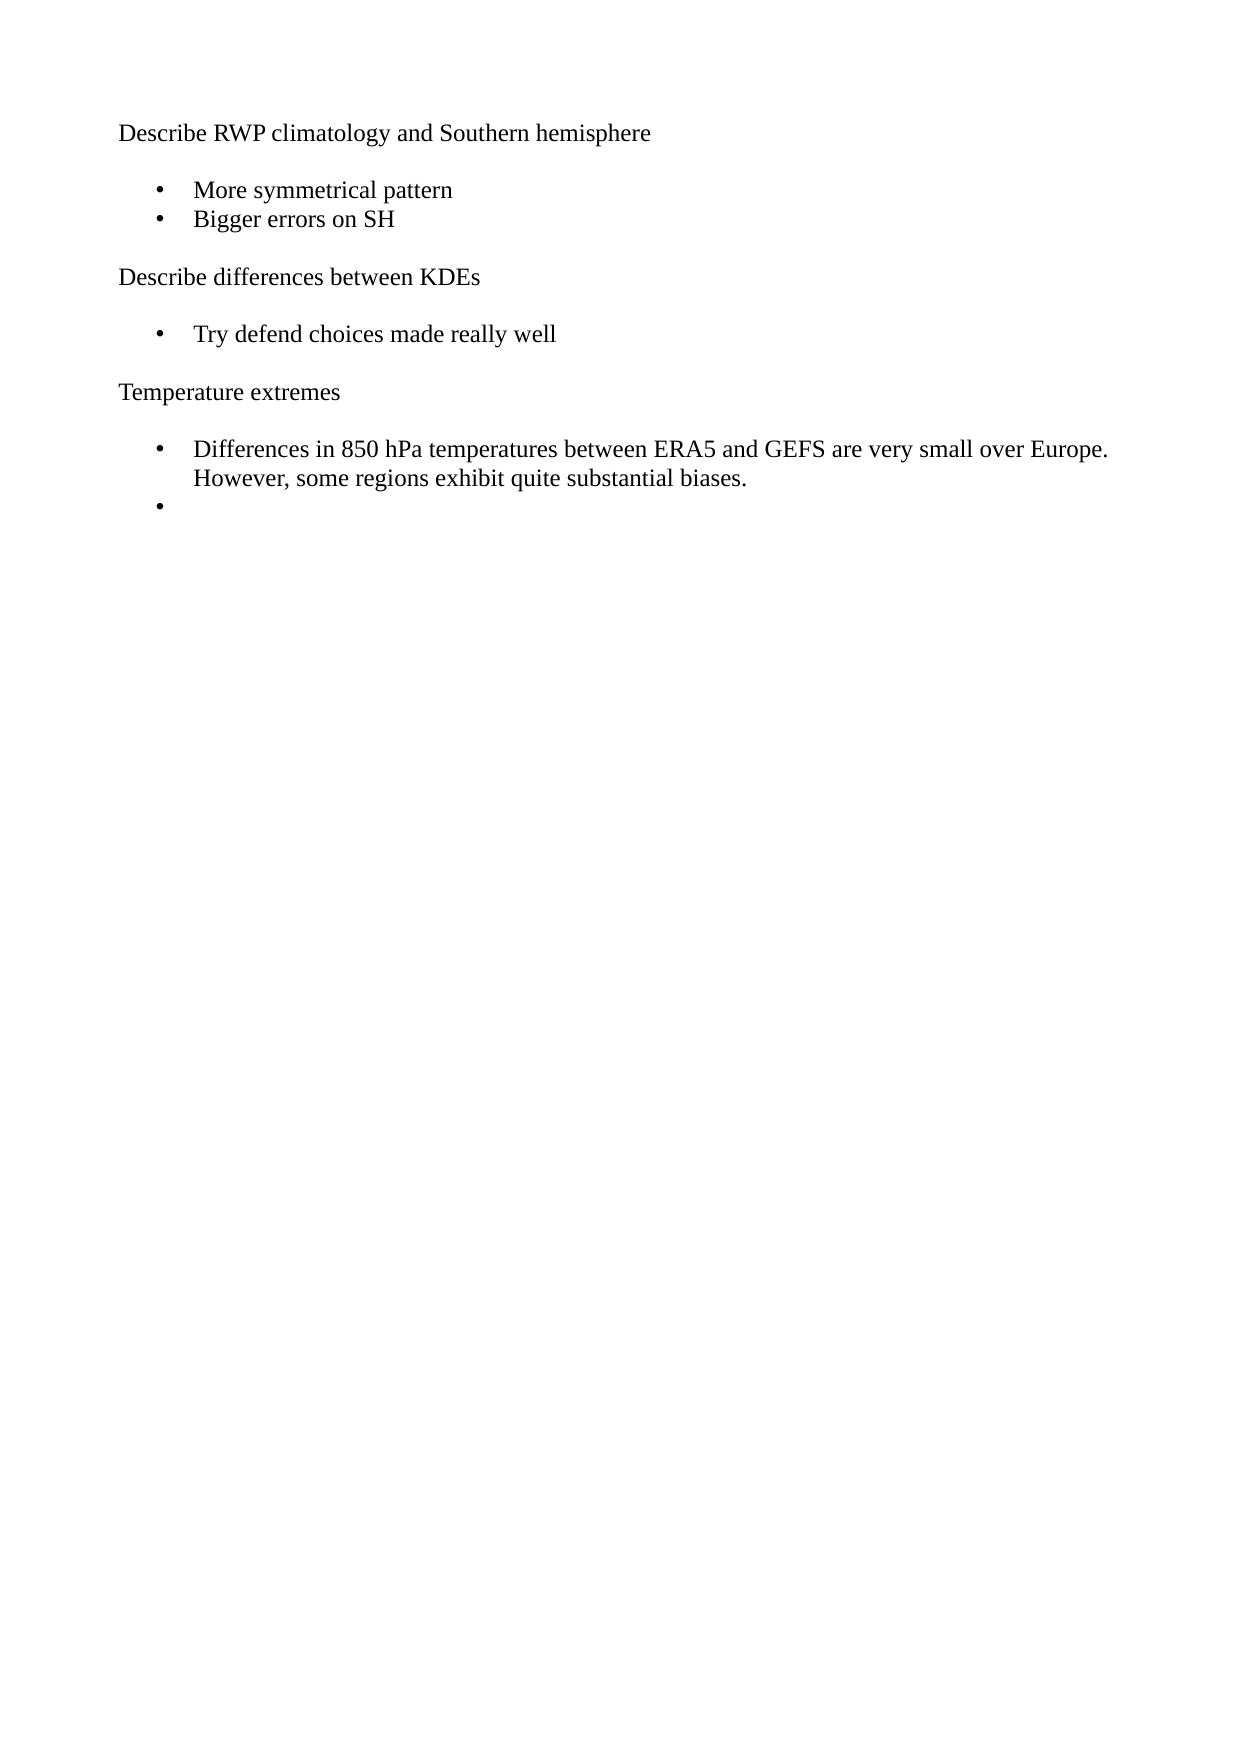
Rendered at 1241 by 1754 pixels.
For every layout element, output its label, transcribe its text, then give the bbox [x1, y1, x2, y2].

text Describe RWP climatology and Southern hemisphere [118, 118, 1122, 147]
text Temperature extremes [118, 377, 1122, 406]
list More symmetrical pattern [156, 176, 1122, 204]
list Differences in 850 hPa temperatures between ERA5 and GEFS are very small over Europe. However, some regions exhibit quite substantial biases. [156, 434, 1122, 492]
list Bigger errors on SH [156, 204, 1122, 233]
text Describe differences between KDEs [118, 262, 1122, 291]
list Try defend choices made really well [156, 319, 1122, 348]
